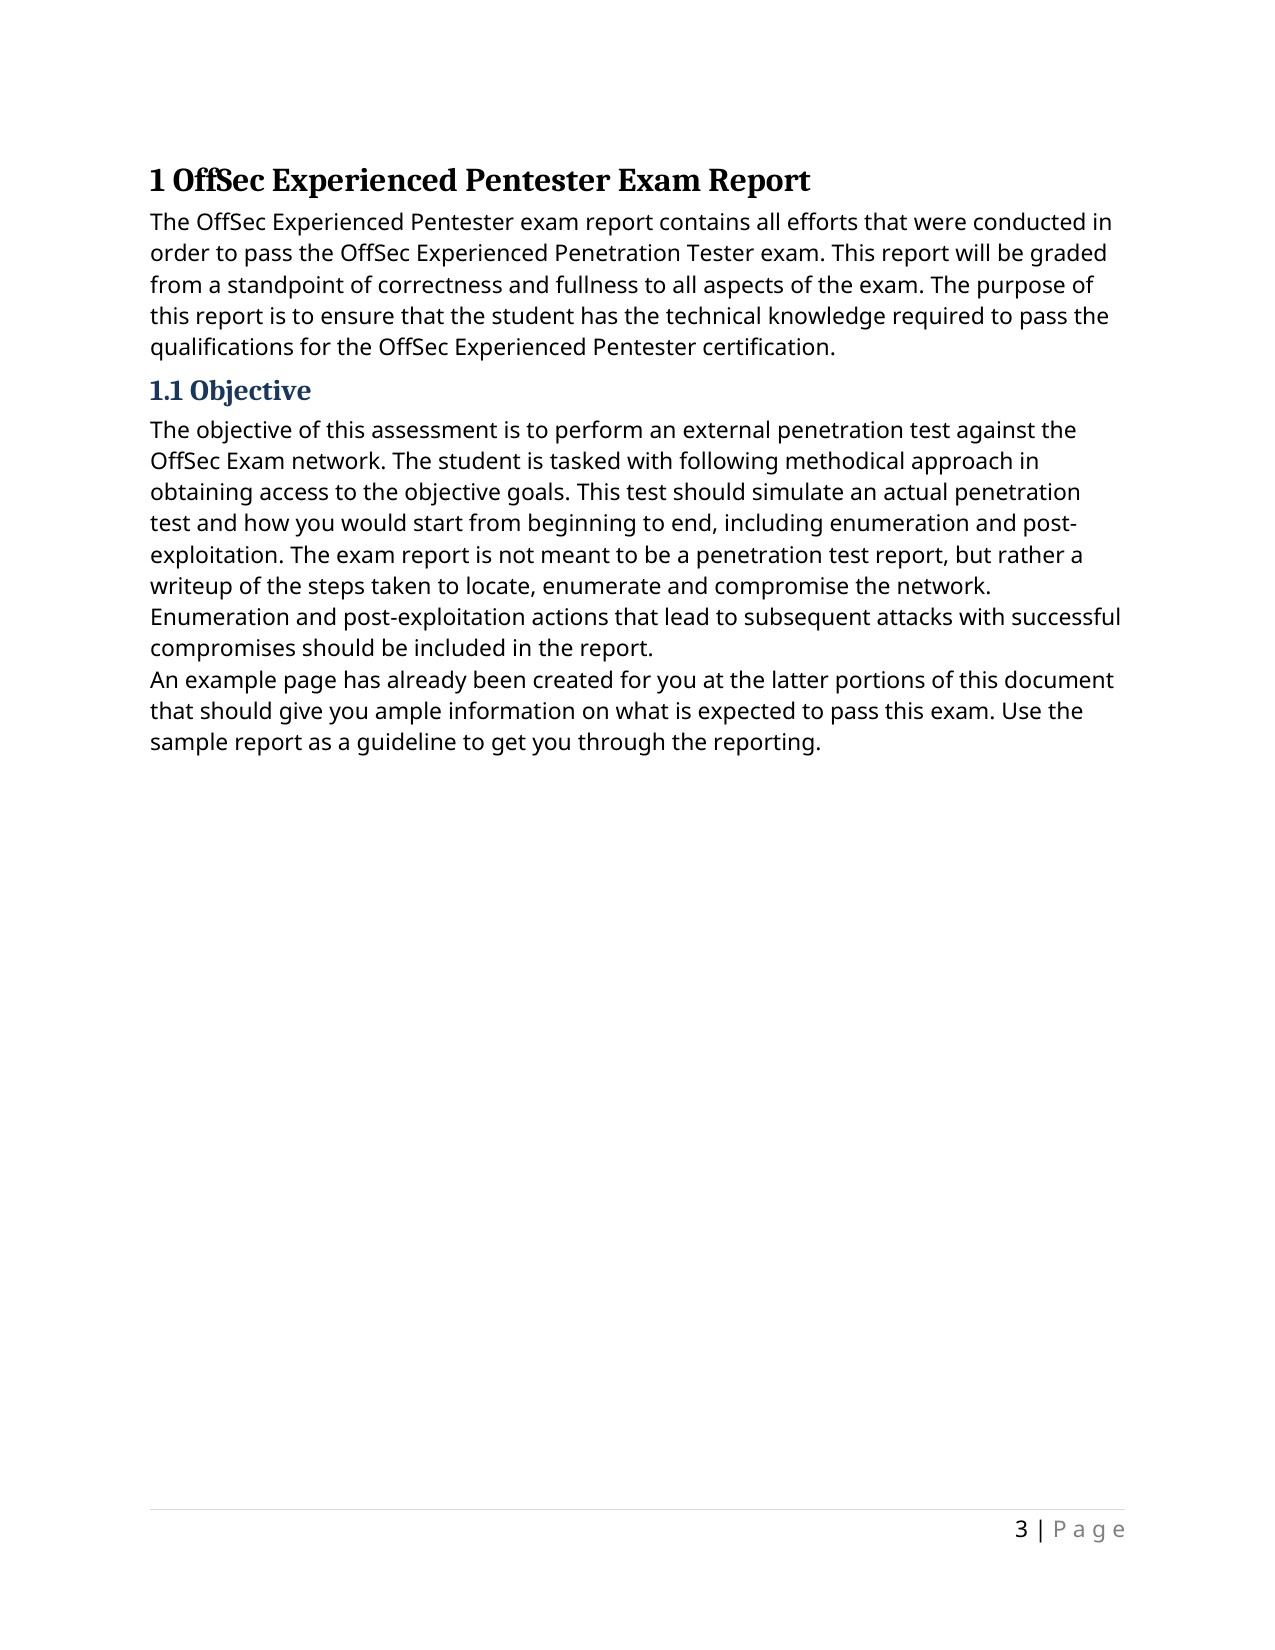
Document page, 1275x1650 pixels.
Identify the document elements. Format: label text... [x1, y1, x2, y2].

text Enumeration and post-exploitation actions that lead to subsequent attacks with successful compromises should be included in the report. [150, 601, 1125, 663]
text An example page has already been created for you at the latter portions of this document that should give you ample information on what is expected to pass this exam. Use the sample report as a guideline to get you through the reporting. [150, 663, 1125, 757]
text The OffSec Experienced Pentester exam report contains all efforts that were conducted in order to pass the OffSec Experienced Penetration Tester exam. This report will be graded from a standpoint of correctness and fullness to all aspects of the exam. The purpose of this report is to ensure that the student has the technical knowledge required to pass the qualifications for the OffSec Experienced Pentester certification. [150, 206, 1125, 362]
subtitle OffSec Experienced Pentester Exam Report [150, 162, 1125, 200]
text The objective of this assessment is to perform an external penetration test against the OffSec Exam network. The student is tasked with following methodical approach in obtaining access to the objective goals. This test should simulate an actual penetration test and how you would start from beginning to end, including enumeration and post-exploitation. The exam report is not meant to be a penetration test report, but rather a writeup of the steps taken to locate, enumerate and compromise the network. [150, 413, 1125, 601]
subtitle Objective [150, 374, 1125, 408]
